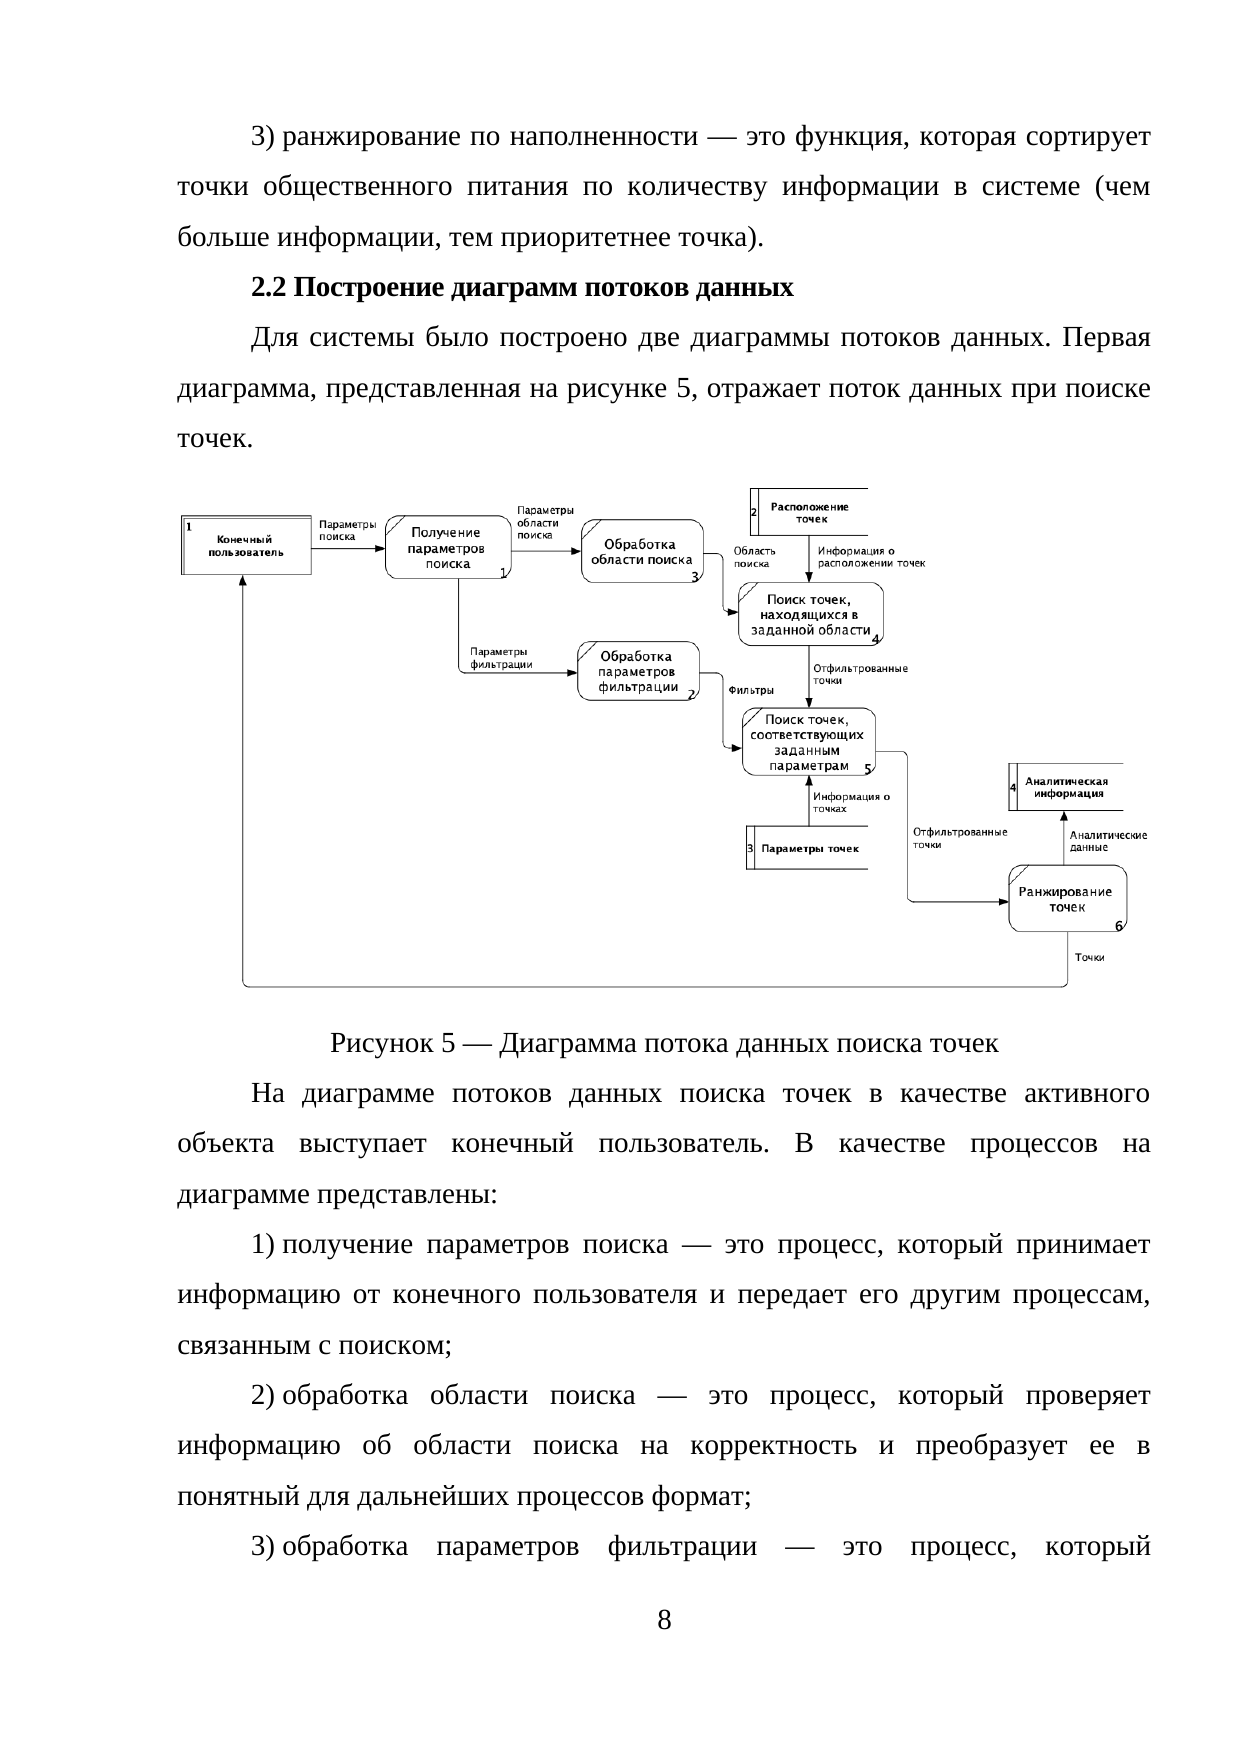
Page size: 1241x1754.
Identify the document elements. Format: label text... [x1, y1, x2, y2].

text Рисунок 5 — Диаграмма потока данных поиска точек [177, 996, 1152, 1058]
picture [177, 482, 1152, 996]
list получение параметров поиска — это процесс, который принимает информацию от конечного пользователя и передает его другим процессам, связанным с поиском; [177, 1226, 1152, 1360]
text Для системы было построено две диаграммы потоков данных. Первая диаграмма, представленная на рисунке 5, отражает поток данных при поиске точек. [177, 319, 1152, 453]
text На диаграмме потоков данных поиска точек в качестве активного объекта выступает конечный пользователь. В качестве процессов на диаграмме представлены: [177, 1075, 1152, 1209]
list обработка области поиска — это процесс, который проверяет информацию об области поиска на корректность и преобразует ее в понятный для дальнейших процессов формат; [177, 1377, 1152, 1511]
list обработка параметров фильтрации — это процесс, который [177, 1528, 1152, 1562]
list ранжирование по наполненности — это функция, которая сортирует точки общественного питания по количеству информации в системе (чем больше информации, тем приоритетнее точка). [177, 118, 1152, 252]
subtitle Построение диаграмм потоков данных [177, 269, 1152, 303]
